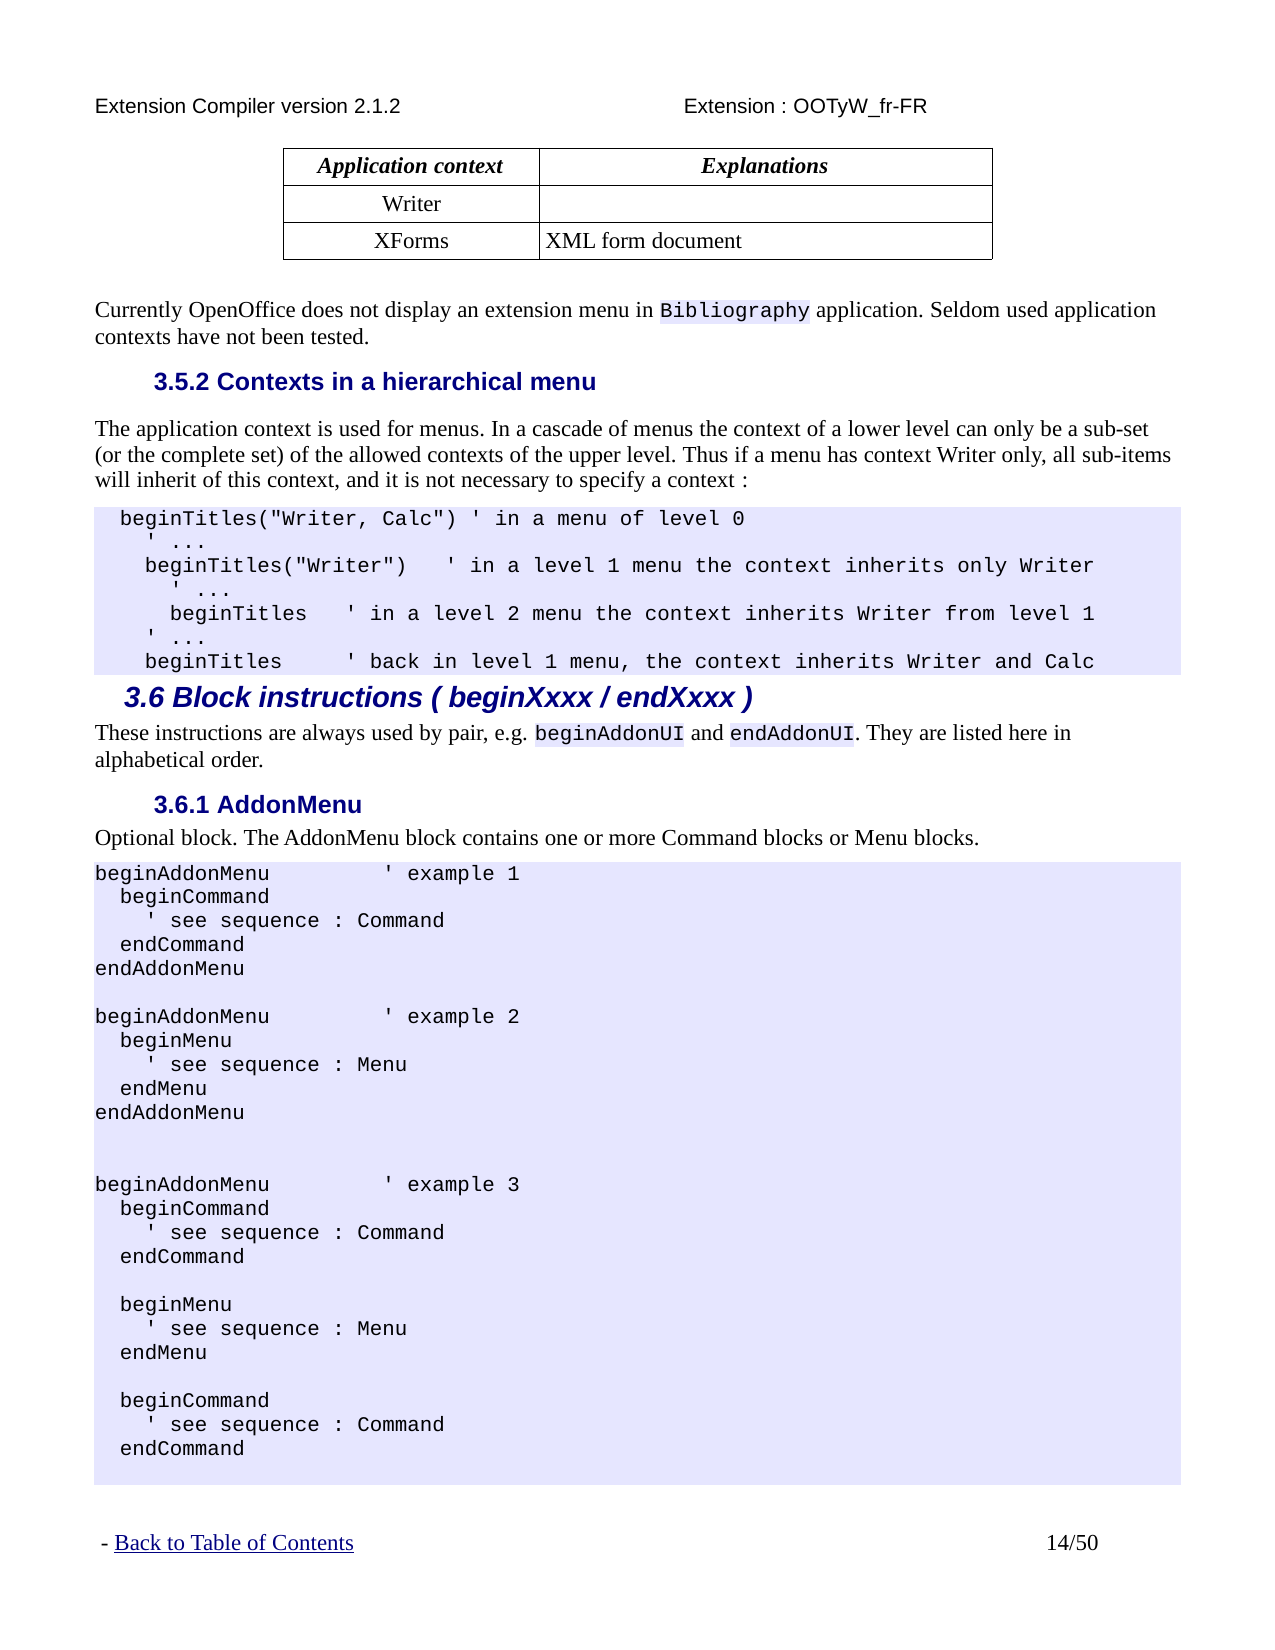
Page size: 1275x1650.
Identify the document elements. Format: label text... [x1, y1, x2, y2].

table_header Explanations [540, 149, 992, 184]
subtitle Block instructions ( beginXxxx / endXxxx ) [124, 681, 1181, 714]
text Optional block. The AddonMenu block contains one or more Command blocks or Menu blocks. [94, 824, 1181, 850]
text endMenu [94, 1078, 1181, 1102]
text ' see sequence : Command [94, 910, 1181, 934]
text beginTitles("Writer, Calc") ' in a menu of level 0 [94, 507, 1181, 531]
subtitle Contexts in a hierarchical menu [153, 368, 1181, 396]
text beginAddonMenu ' example 2 [94, 1006, 1181, 1030]
text beginCommand [94, 1389, 1181, 1413]
text endCommand [94, 1246, 1181, 1270]
text ' see sequence : Command [94, 1413, 1181, 1437]
text ' see sequence : Menu [94, 1318, 1181, 1342]
text endAddonMenu [94, 958, 1181, 982]
table_cell XForms [284, 223, 539, 259]
text beginAddonMenu ' example 3 [94, 1174, 1181, 1198]
text beginCommand [94, 1198, 1181, 1222]
text endCommand [94, 1437, 1181, 1461]
table_cell XML form document [540, 223, 992, 259]
text beginTitles ' back in level 1 menu, the context inherits Writer and Calc [94, 651, 1181, 675]
text ' see sequence : Menu [94, 1054, 1181, 1078]
table_header Application context [284, 149, 539, 184]
text ' ... [94, 579, 1181, 603]
subtitle AddonMenu [153, 791, 1181, 818]
table_cell [540, 186, 992, 222]
text beginTitles ' in a level 2 menu the context inherits Writer from level 1 [94, 603, 1181, 627]
text beginCommand [94, 886, 1181, 910]
text ' ... [94, 627, 1181, 651]
text beginMenu [94, 1294, 1181, 1318]
table_cell Writer [284, 186, 539, 222]
text beginTitles("Writer") ' in a level 1 menu the context inherits only Writer [94, 555, 1181, 579]
text beginMenu [94, 1030, 1181, 1054]
text These instructions are always used by pair, e.g. beginAddonUI and endAddonUI. They are listed here in alphabetical order. [94, 719, 1181, 772]
text beginAddonMenu ' example 1 [94, 862, 1181, 886]
text endAddonMenu [94, 1102, 1181, 1126]
text endMenu [94, 1342, 1181, 1366]
text ' see sequence : Command [94, 1222, 1181, 1246]
text ' ... [94, 531, 1181, 555]
text The application context is used for menus. In a cascade of menus the context of a lower level can only be a sub-set (or the complete set) of the allowed contexts of the upper level. Thus if a menu has context Writer only, all sub-items will inherit of this context, and it is not necessary to specify a context : [94, 416, 1181, 493]
text endCommand [94, 934, 1181, 958]
text Currently OpenOffice does not display an extension menu in Bibliography application. Seldom used application contexts have not been tested. [94, 297, 1181, 349]
